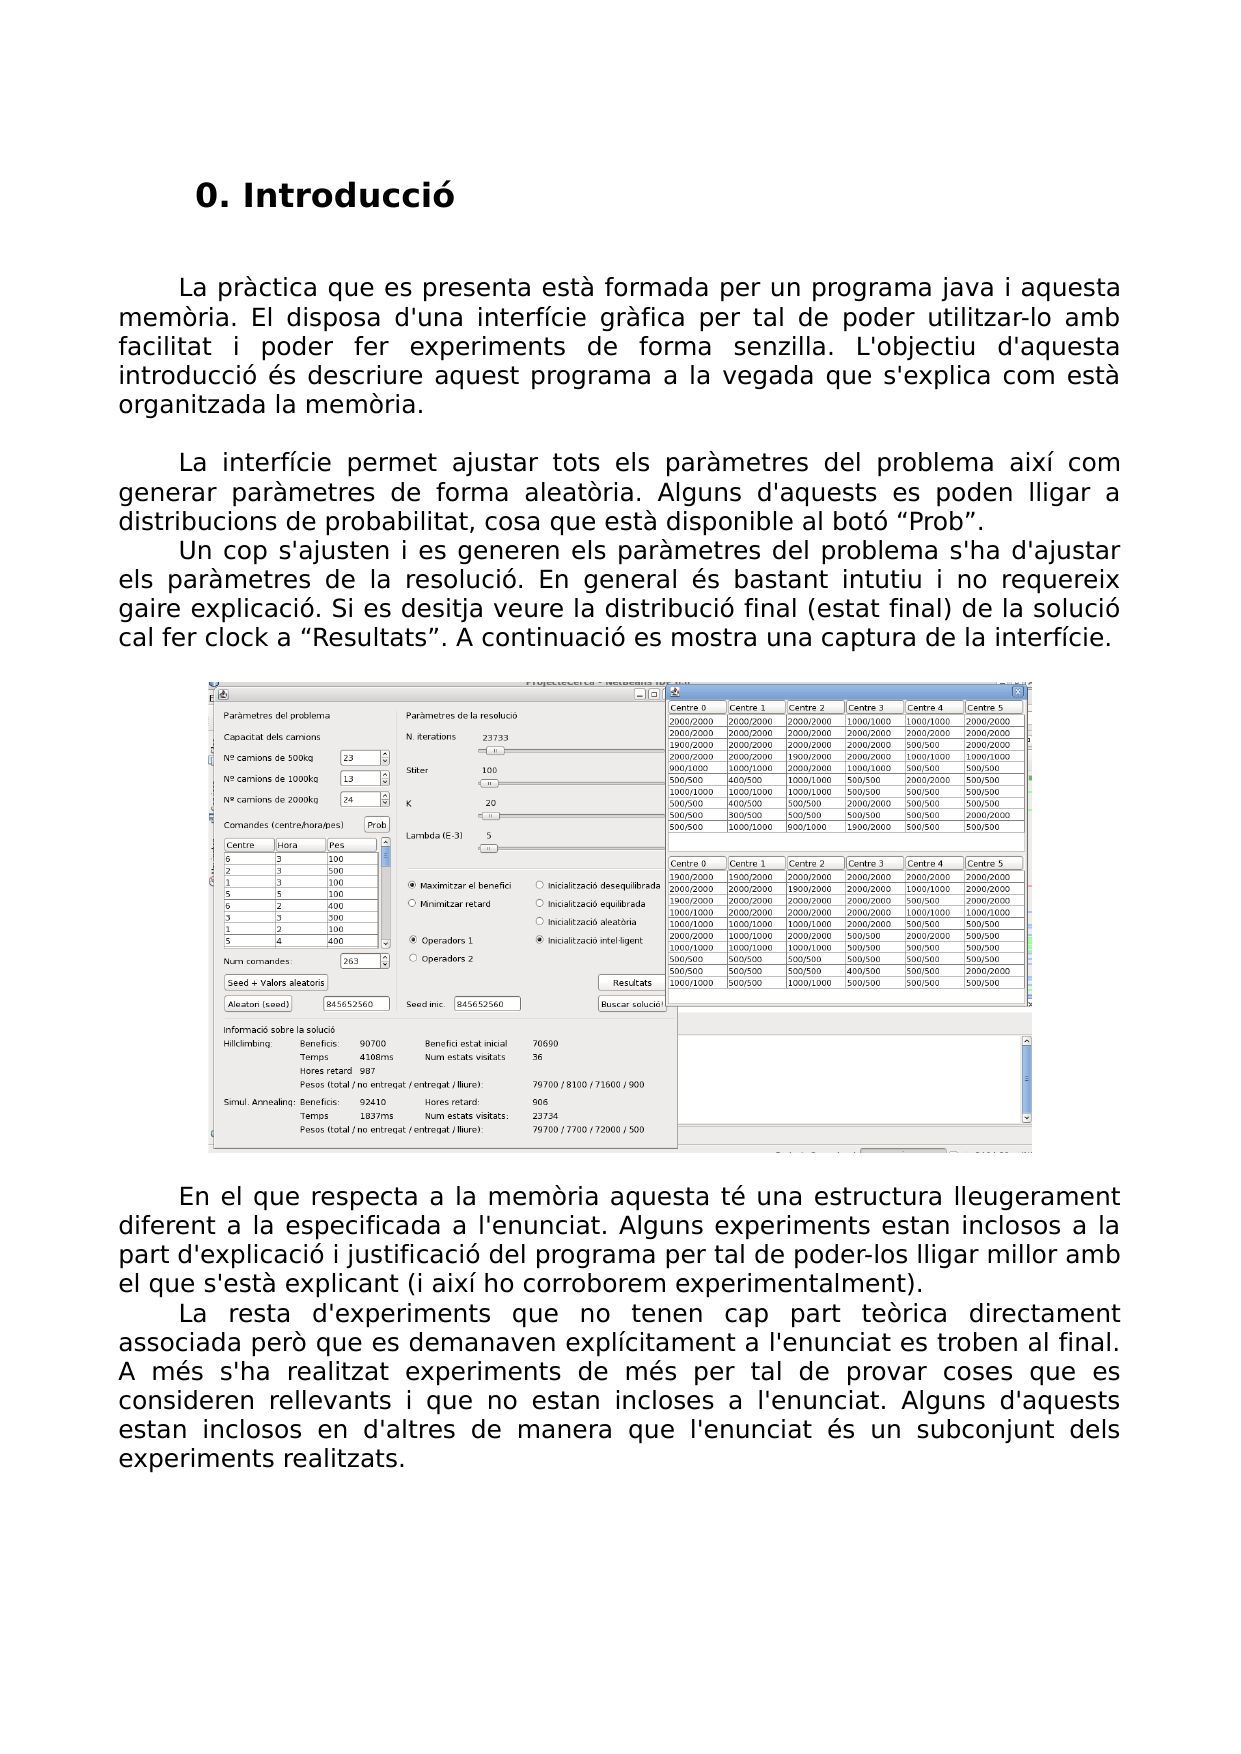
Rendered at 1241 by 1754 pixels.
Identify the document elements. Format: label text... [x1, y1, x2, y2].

picture [208, 682, 1032, 1153]
text La resta d'experiments que no tenen cap part teòrica directament associada però que es demanaven explícitament a l'enunciat es troben al final. A més s'ha realitzat experiments de més per tal de provar coses que es consideren rellevants i que no estan incloses a l'enunciat. Alguns d'aquests estan inclosos en d'altres de manera que l'enunciat és un subconjunt dels experiments realitzats. [118, 1299, 1122, 1474]
text En el que respecta a la memòria aquesta té una estructura lleugerament diferent a la especificada a l'enunciat. Alguns experiments estan inclosos a la part d'explicació i justificació del programa per tal de poder-los lligar millor amb el que s'està explicant (i així ho corroborem experimentalment). [118, 1182, 1122, 1299]
text 0. Introducció [118, 176, 1122, 215]
text La interfície permet ajustar tots els paràmetres del problema així com generar paràmetres de forma aleatòria. Alguns d'aquests es poden lligar a distribucions de probabilitat, cosa que està disponible al botó “Prob”. [118, 449, 1122, 536]
text La pràctica que es presenta està formada per un programa java i aquesta memòria. El disposa d'una interfície gràfica per tal de poder utilitzar-lo amb facilitat i poder fer experiments de forma senzilla. L'objectiu d'aquesta introducció és descriure aquest programa a la vegada que s'explica com està organitzada la memòria. [118, 274, 1122, 419]
text Un cop s'ajusten i es generen els paràmetres del problema s'ha d'ajustar els paràmetres de la resolució. En general és bastant intutiu i no requereix gaire explicació. Si es desitja veure la distribució final (estat final) de la solució cal fer clock a “Resultats”. A continuació es mostra una captura de la interfície. [118, 536, 1122, 653]
